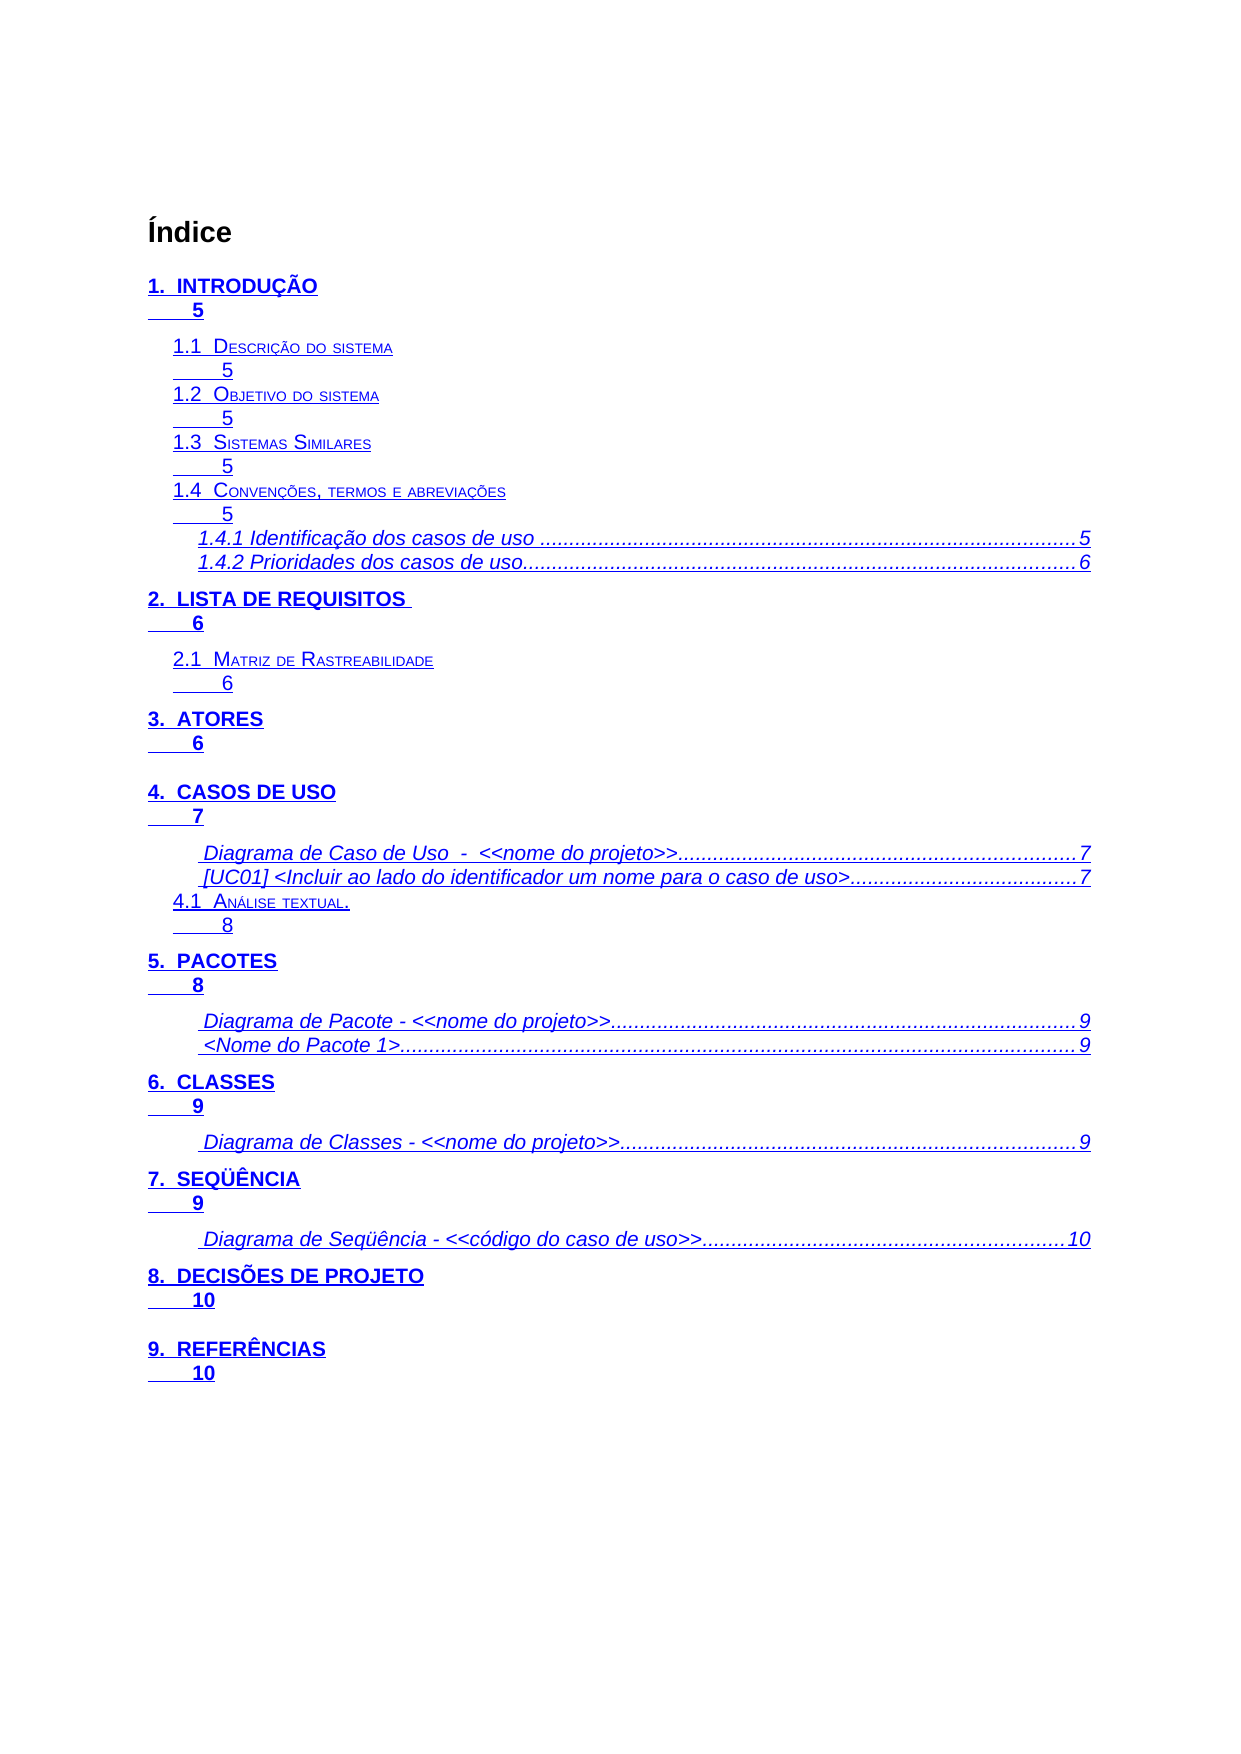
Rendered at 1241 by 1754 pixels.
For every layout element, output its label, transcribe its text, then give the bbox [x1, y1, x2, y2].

text 5. Pacotes 8 [148, 949, 1092, 997]
text 1.1 Descrição do sistema 5 [173, 334, 1092, 382]
text Diagrama de Classes - <<nome do projeto>> 9 [198, 1130, 1092, 1154]
text 9. Referências 10 [148, 1336, 1092, 1384]
text 7. Seqüência 9 [148, 1167, 1092, 1214]
text Índice [148, 215, 1092, 249]
text 6. Classes 9 [148, 1070, 1092, 1118]
text 2. Lista de Requisitos 6 [148, 586, 1092, 634]
text Diagrama de Caso de Uso - <<nome do projeto>> 7 [198, 841, 1092, 864]
text 4.1 Análise textual. 8 [173, 888, 1092, 936]
text 8. Decisões de projeto 10 [148, 1263, 1092, 1311]
text 1.4.1 Identificação dos casos de uso 5 [198, 526, 1092, 550]
text 1. Introdução 5 [148, 274, 1092, 322]
text Diagrama de Seqüência - <<código do caso de uso>> 10 [198, 1227, 1092, 1251]
text [UC01] <Incluir ao lado do identificador um nome para o caso de uso> 7 [198, 864, 1092, 888]
text <Nome do Pacote 1> 9 [198, 1033, 1092, 1057]
text 3. Atores 6 [148, 707, 1092, 755]
text 1.4.2 Prioridades dos casos de uso 6 [198, 550, 1092, 574]
text Diagrama de Pacote - <<nome do projeto>> 9 [198, 1009, 1092, 1033]
text 4. Casos de Uso 7 [148, 780, 1092, 828]
text 2.1 Matriz de Rastreabilidade 6 [173, 647, 1092, 695]
text 1.2 Objetivo do sistema 5 [173, 382, 1092, 430]
text 1.4 Convenções, termos e abreviações 5 [173, 478, 1092, 526]
text 1.3 Sistemas Similares 5 [173, 430, 1092, 478]
